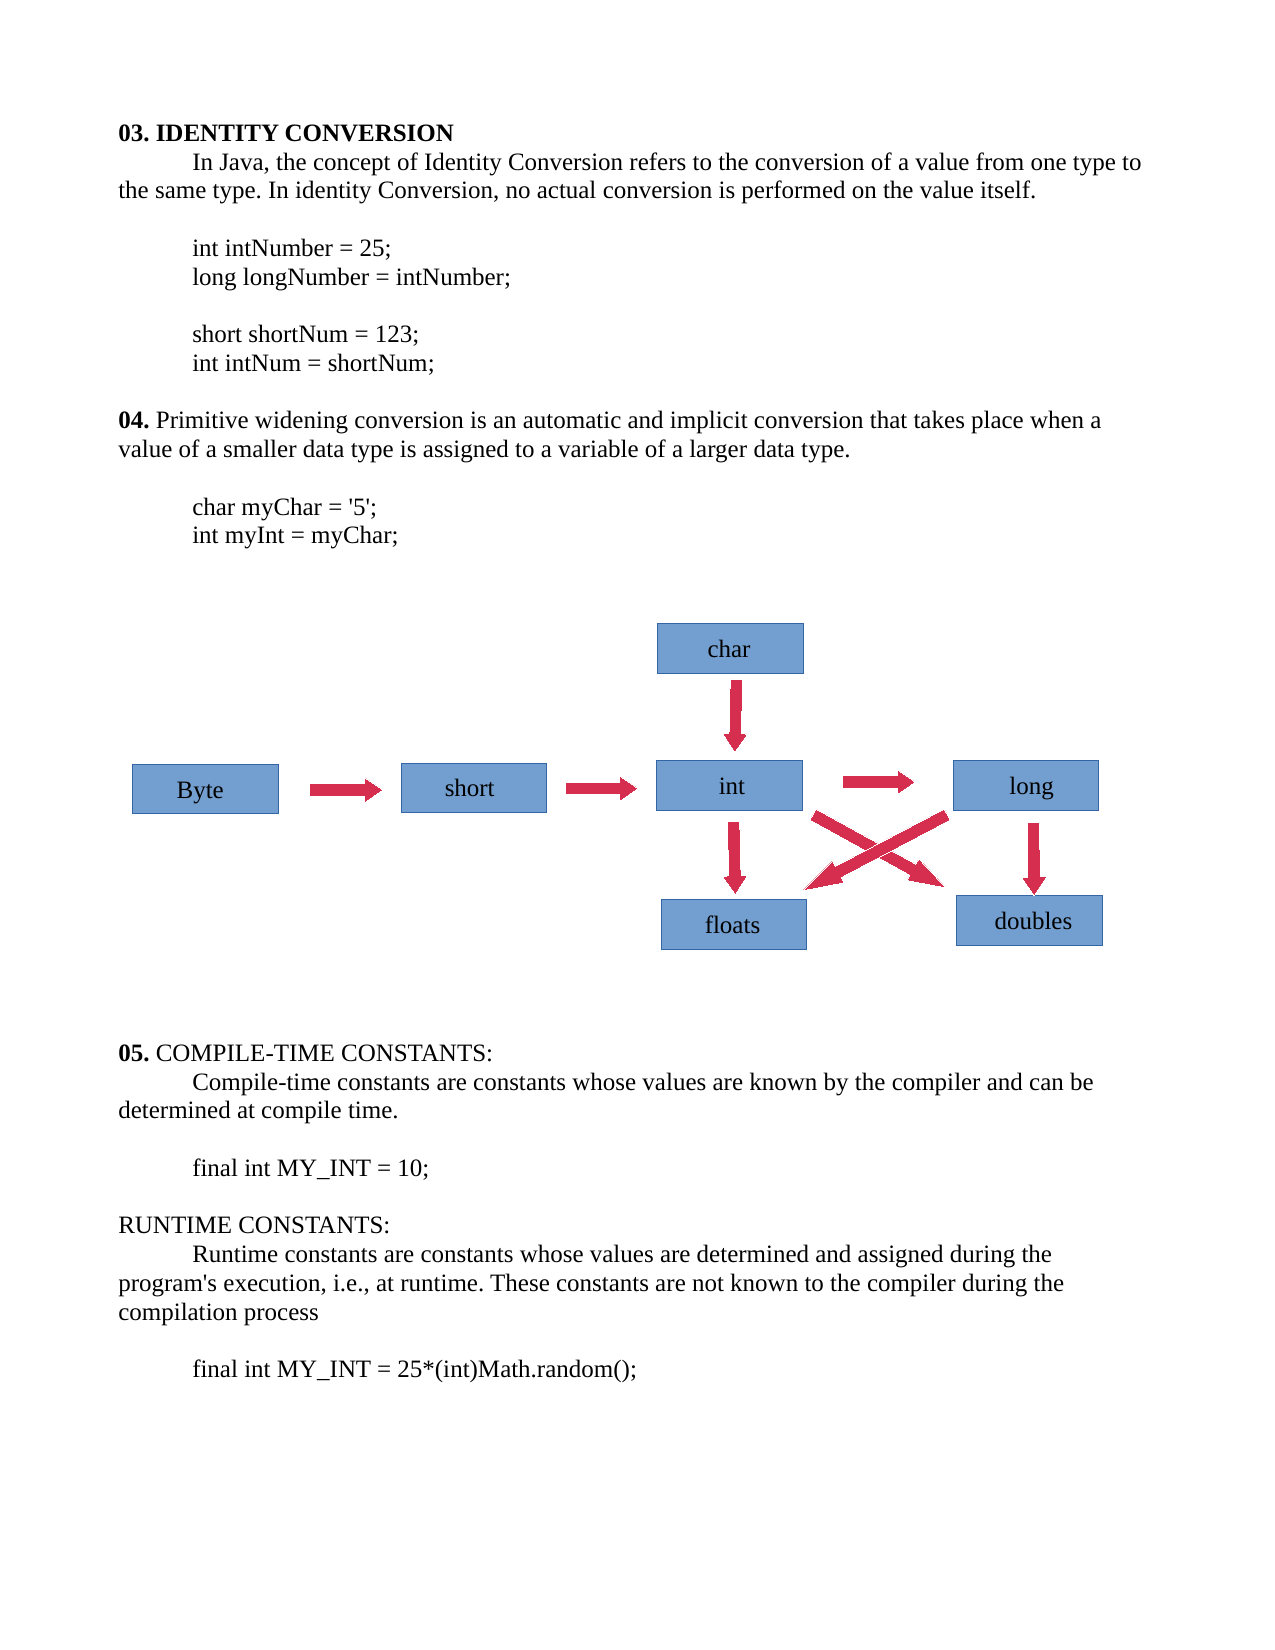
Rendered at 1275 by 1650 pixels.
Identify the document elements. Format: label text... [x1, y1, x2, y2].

text 04. Primitive widening conversion is an automatic and implicit conversion that takes place when a value of a smaller data type is assigned to a variable of a larger data type. [118, 406, 1157, 463]
text In Java, the concept of Identity Conversion refers to the conversion of a value from one type to the same type. In identity Conversion, no actual conversion is performed on the value itself. [118, 147, 1157, 204]
text int intNumber = 25; [118, 233, 1157, 262]
text Runtime constants: [118, 1211, 1157, 1239]
text int myInt = myChar; [118, 521, 1157, 549]
text final int MY_INT = 10; [118, 1153, 1157, 1182]
text char myChar = '5'; [118, 492, 1157, 521]
text Runtime constants are constants whose values are determined and assigned during the program's execution, i.e., at runtime. These constants are not known to the compiler during the compilation process [118, 1239, 1157, 1326]
text Compile-time constants are constants whose values are known by the compiler and can be determined at compile time. [118, 1067, 1157, 1124]
text int intNum = shortNum; [118, 348, 1157, 377]
text 03. IDENTITY CONVERSION [118, 118, 1157, 147]
text final int MY_INT = 25*(int)Math.random(); [118, 1354, 1157, 1383]
text 05. Compile-time constants: [118, 1038, 1157, 1067]
text long longNumber = intNumber; [118, 262, 1157, 291]
text short shortNum = 123; [118, 319, 1157, 348]
